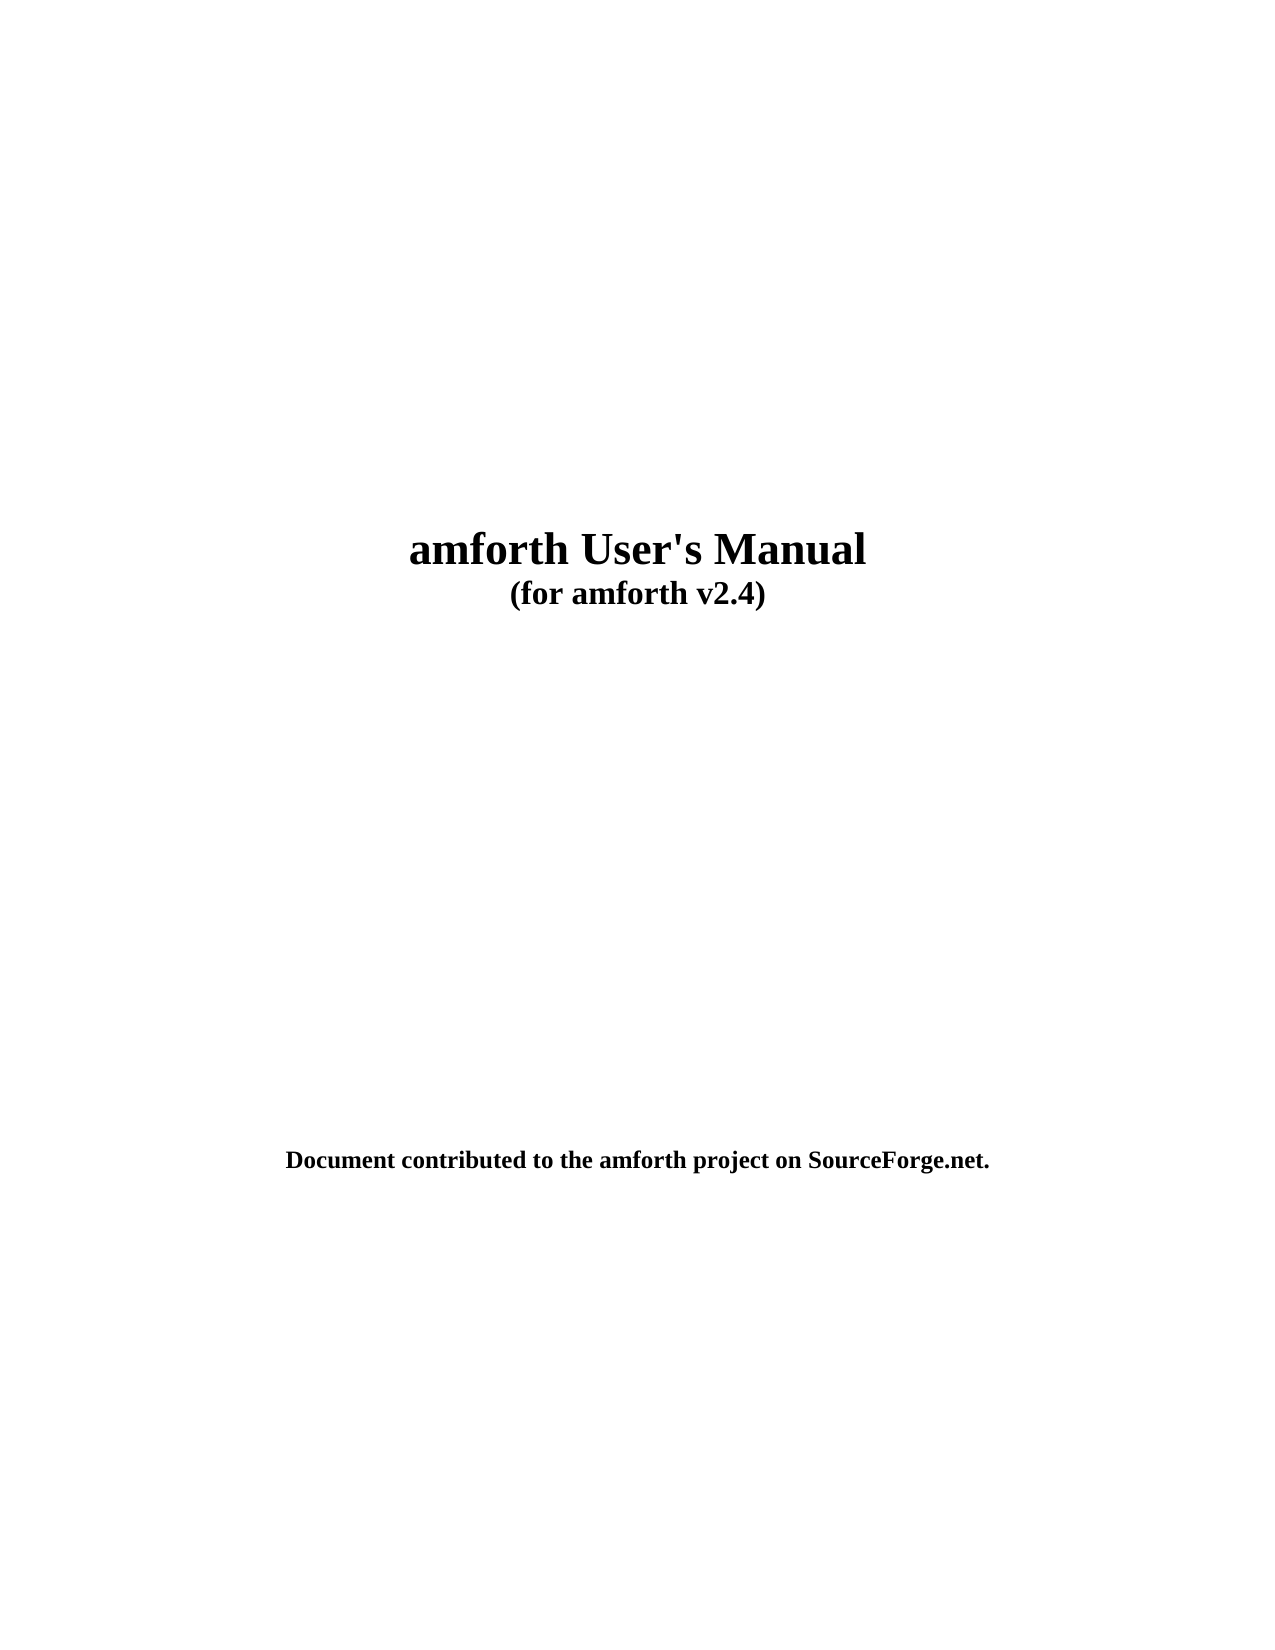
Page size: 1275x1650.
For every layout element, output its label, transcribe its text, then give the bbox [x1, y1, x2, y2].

text amforth User's Manual [118, 524, 1157, 575]
text Document contributed to the amforth project on SourceForge.net. [118, 1147, 1157, 1174]
text (for amforth v2.4) [118, 575, 1157, 612]
